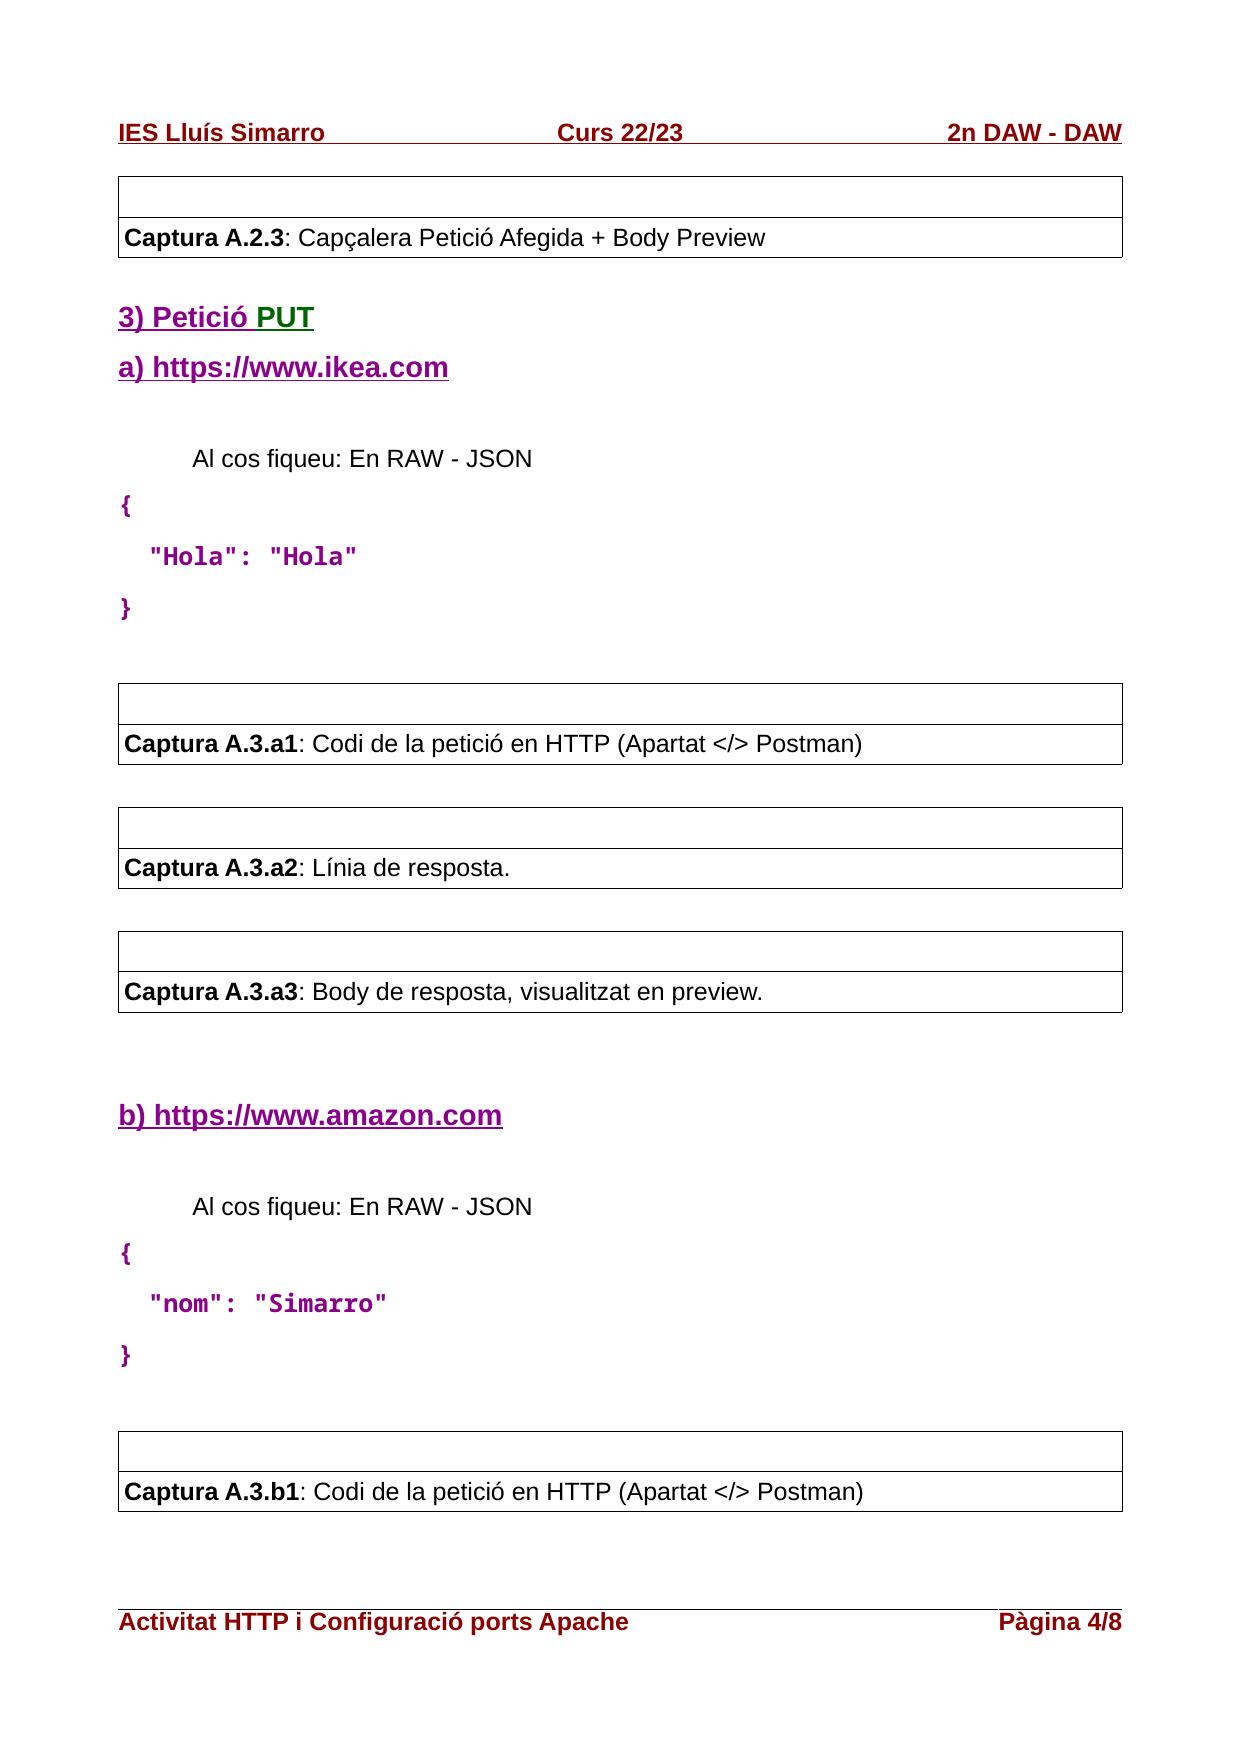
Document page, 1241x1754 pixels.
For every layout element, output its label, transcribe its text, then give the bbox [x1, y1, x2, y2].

table_cell Captura A.3.b1: Codi de la petició en HTTP (Apartat </> Postman) [119, 1472, 1122, 1511]
text } [118, 1337, 1122, 1371]
text a) https://www.ikea.com [118, 351, 1122, 384]
text Al cos fiqueu: En RAW - JSON [118, 1191, 1122, 1220]
text Al cos fiqueu: En RAW - JSON [118, 444, 1122, 473]
table_header [119, 808, 1122, 847]
table_cell Captura A.2.3: Capçalera Petició Afegida + Body Preview [119, 218, 1122, 257]
table_cell Captura A.3.a1: Codi de la petició en HTTP (Apartat </> Postman) [119, 725, 1122, 764]
text { [118, 487, 1122, 521]
text b) https://www.amazon.com [118, 1098, 1122, 1132]
text "Hola": "Hola" [118, 538, 1122, 572]
text } [118, 589, 1122, 623]
table_header [119, 1432, 1122, 1471]
text { [118, 1234, 1122, 1269]
table_cell Captura A.3.a2: Línia de resposta. [119, 849, 1122, 888]
table_header [119, 177, 1122, 217]
table_header [119, 684, 1122, 724]
text "nom": "Simarro" [118, 1286, 1122, 1320]
text 3) Petició PUT [118, 300, 1122, 334]
table_header [119, 932, 1122, 971]
table_cell Captura A.3.a3: Body de resposta, visualitzat en preview. [119, 972, 1122, 1012]
